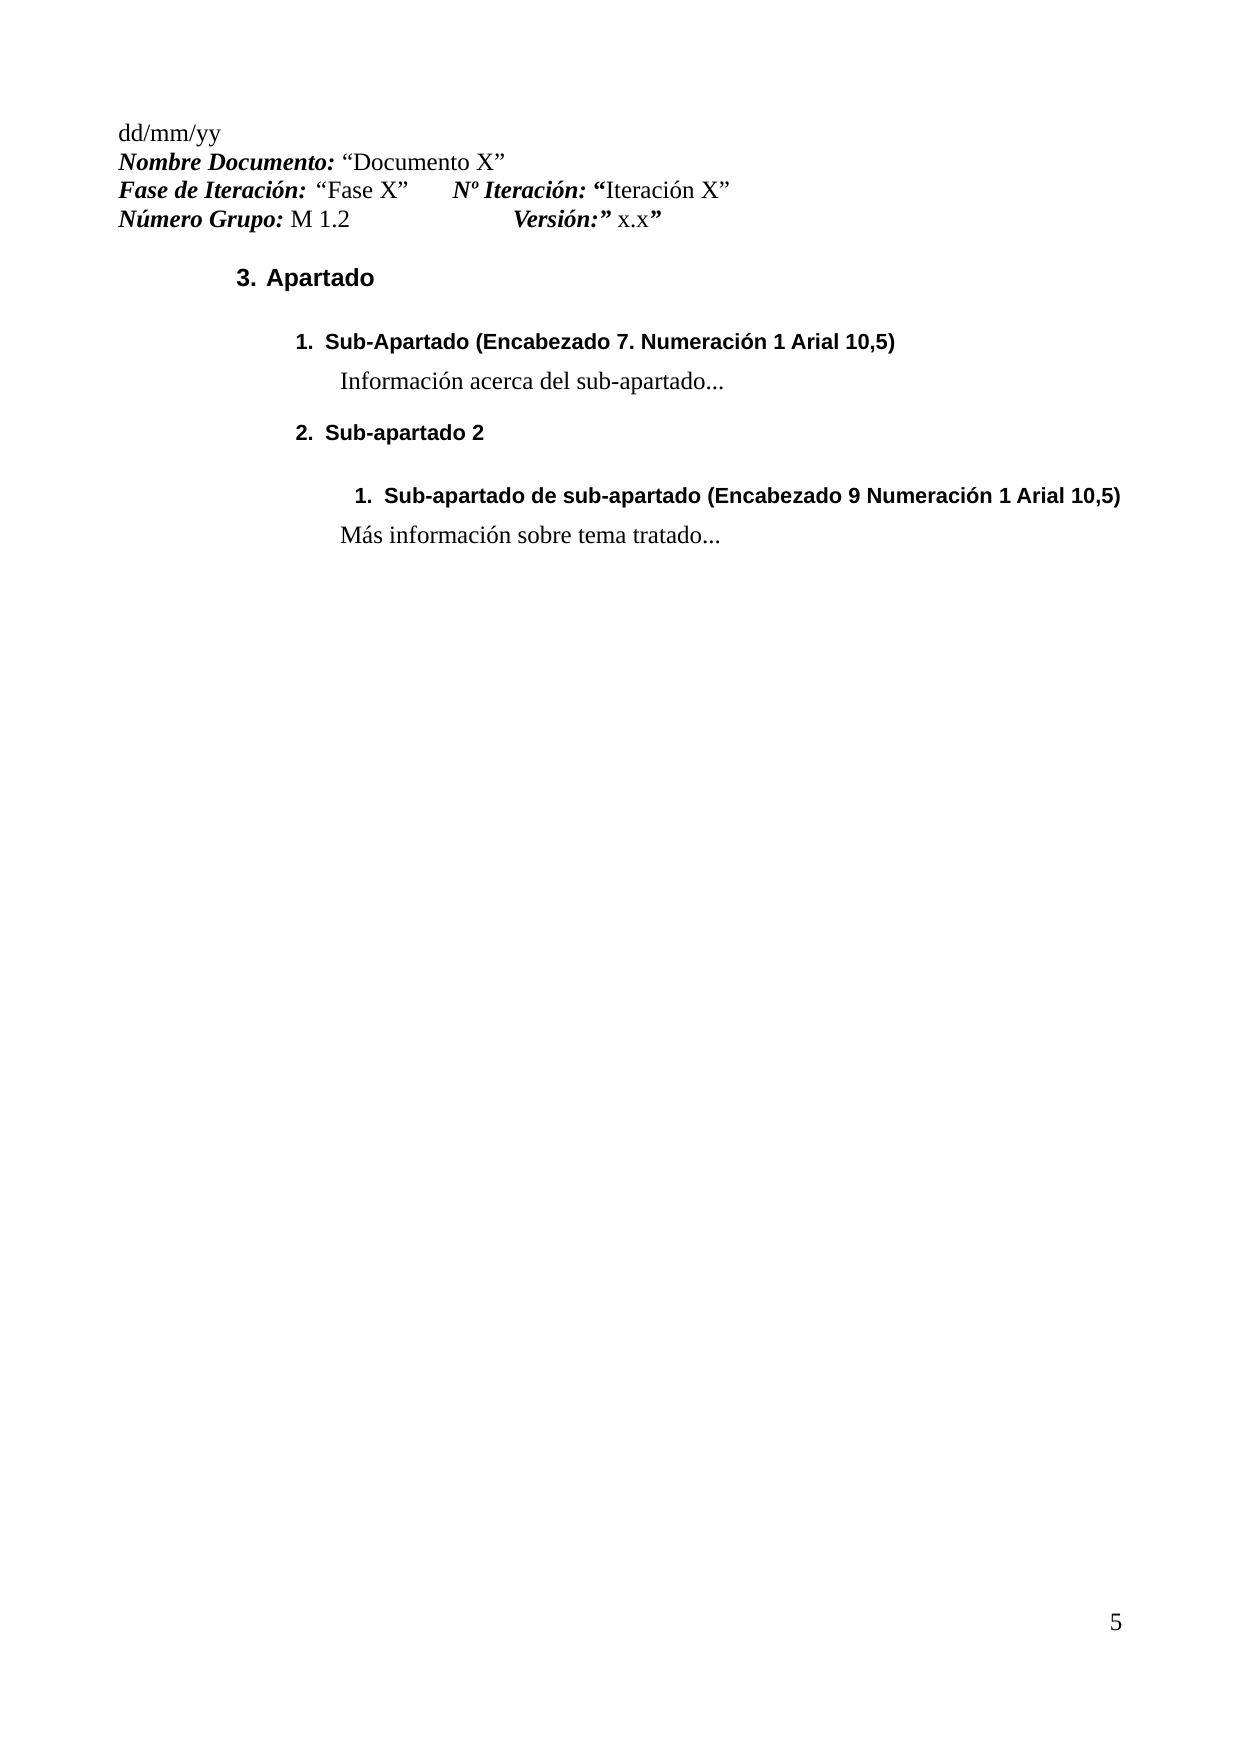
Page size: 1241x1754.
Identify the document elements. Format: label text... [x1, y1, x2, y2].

subtitle Sub-apartado de sub-apartado (Encabezado 9 Numeración 1 Arial 10,5) [354, 483, 1122, 508]
subtitle Sub-Apartado (Encabezado 7. Numeración 1 Arial 10,5) [295, 329, 1122, 354]
text Información acerca del sub-apartado... [118, 366, 1122, 395]
text Más información sobre tema tratado... [118, 521, 1122, 549]
subtitle Apartado [236, 263, 1122, 291]
subtitle Sub-apartado 2 [295, 420, 1122, 445]
